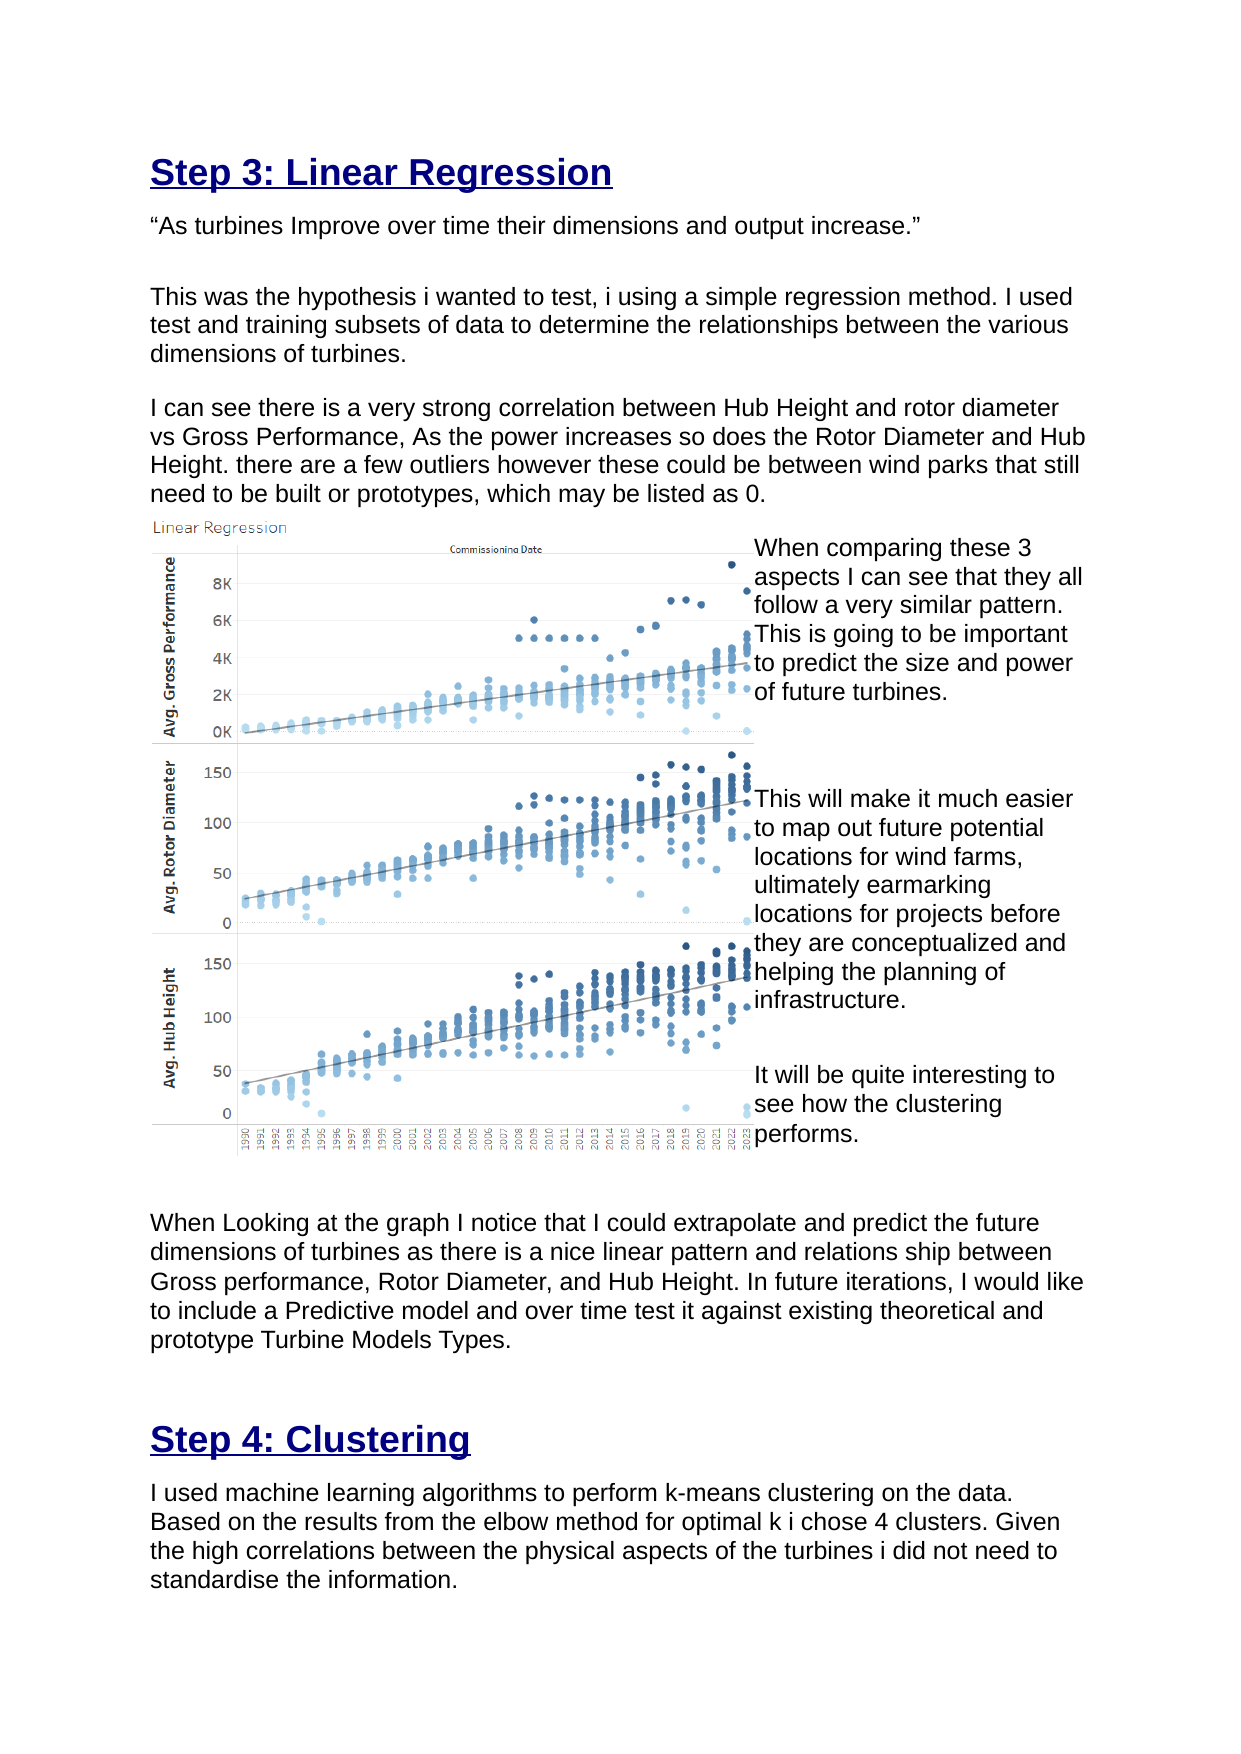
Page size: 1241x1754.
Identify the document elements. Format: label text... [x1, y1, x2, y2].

text When Looking at the graph I notice that I could extrapolate and predict the future dimensions of turbines as there is a nice linear pattern and relations ship between Gross performance, Rotor Diameter, and Hub Height. In future iterations, I would like to include a Predictive model and over time test it against existing theoretical and prototype Turbine Models Types. [150, 1208, 1090, 1354]
text I used machine learning algorithms to perform k-means clustering on the data. Based on the results from the elbow method for optimal k i chose 4 clusters. Given the high correlations between the physical aspects of the turbines i did not need to standardise the information. [150, 1478, 1090, 1594]
text When comparing these 3 aspects I can see that they all follow a very similar pattern. This is going to be important to predict the size and power of future turbines. [754, 533, 1090, 705]
text This was the hypothesis i wanted to test, i using a simple regression method. I used test and training subsets of data to determine the relationships between the various dimensions of turbines. [150, 282, 1090, 368]
text This will make it much easier to map out future potential locations for wind farms, ultimately earmarking locations for projects before they are conceptualized and helping the planning of infrastructure. [754, 784, 1090, 1014]
text Step 3: Linear Regression [150, 150, 1090, 193]
text “As turbines Improve over time their dimensions and output increase.” [150, 211, 1090, 239]
text I can see there is a very strong correlation between Hub Height and rotor diameter vs Gross Performance, As the power increases so does the Rotor Diameter and Hub Height. there are a few outliers however these could be between wind parks that still need to be built or prototypes, which may be listed as 0. [150, 393, 1090, 508]
text Step 4: Clustering [150, 1417, 1090, 1460]
text It will be quite interesting to see how the clustering performs. [754, 1060, 1090, 1147]
